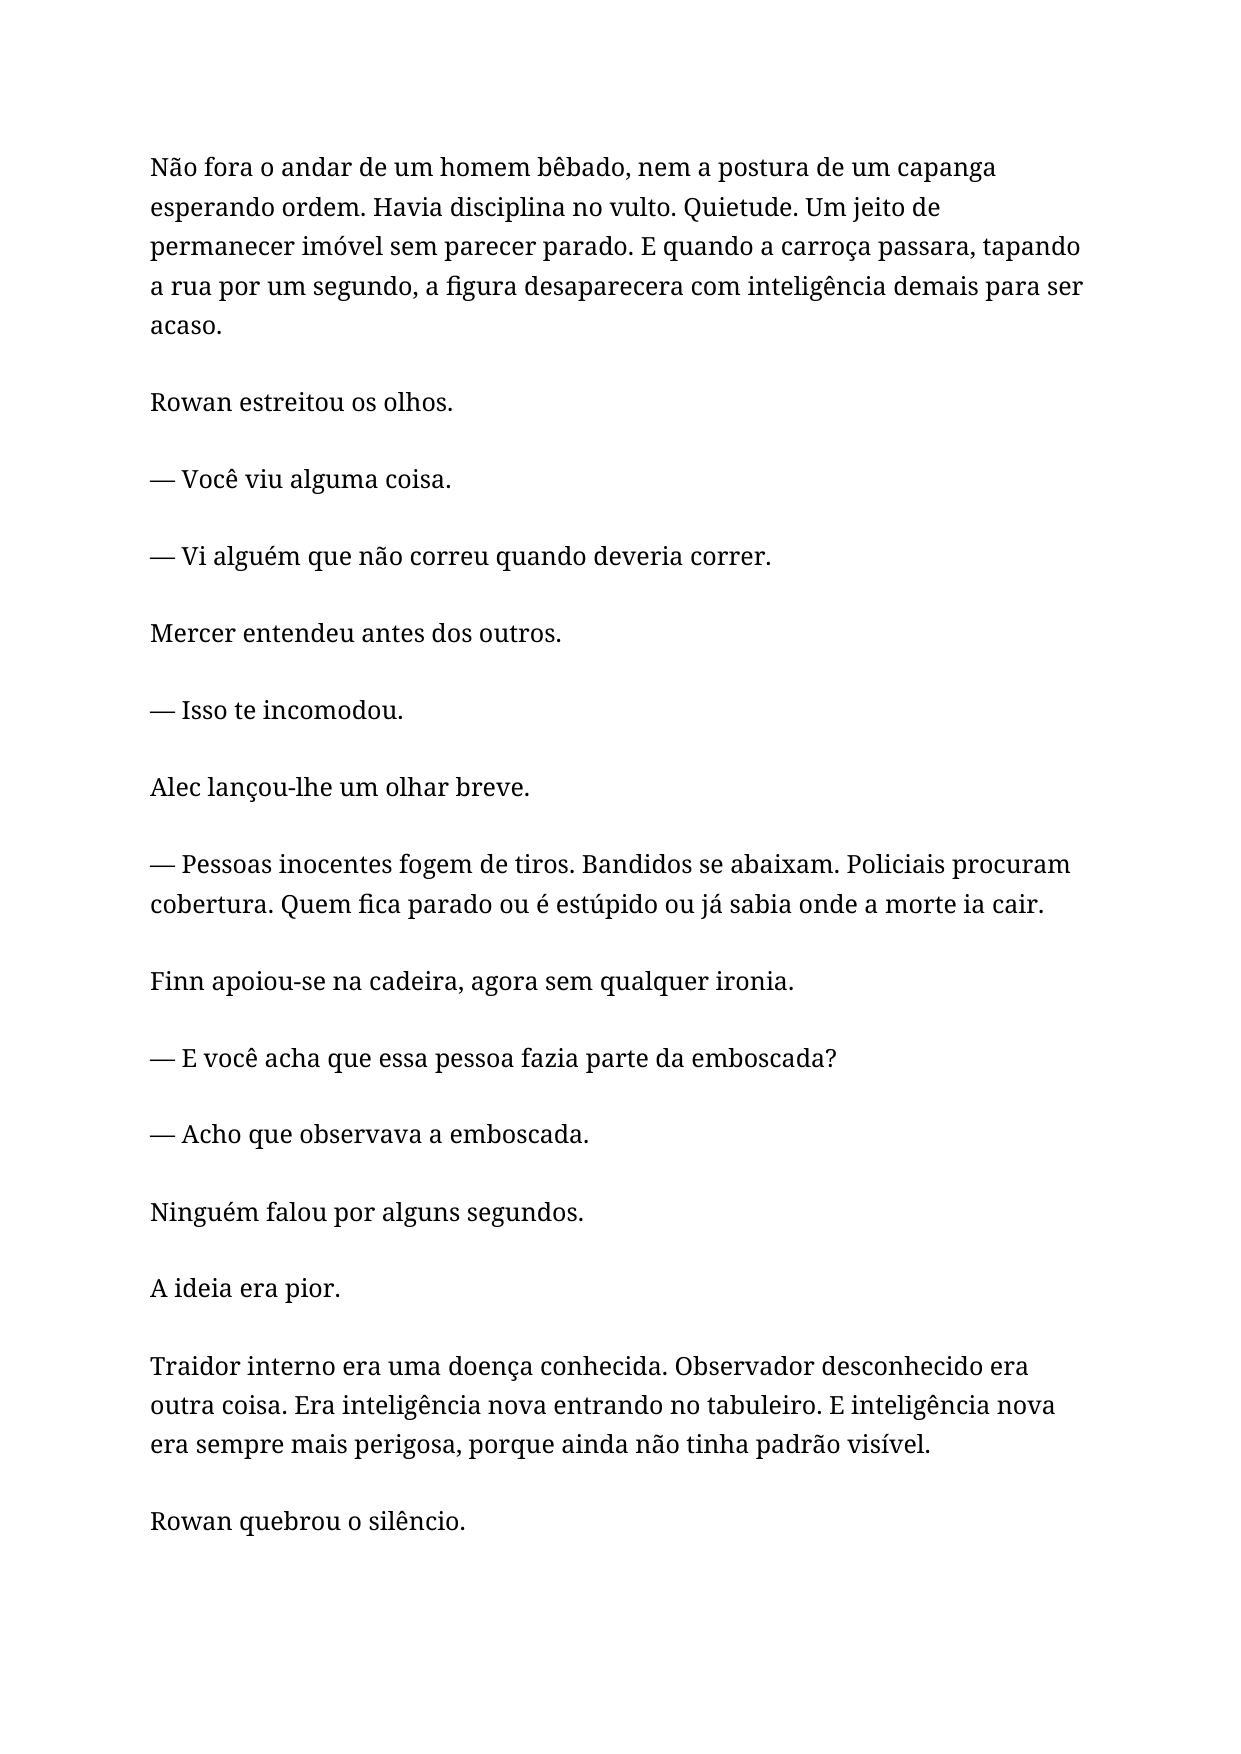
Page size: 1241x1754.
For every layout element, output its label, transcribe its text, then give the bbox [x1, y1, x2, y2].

text Não fora o andar de um homem bêbado, nem a postura de um capanga esperando ordem. Havia disciplina no vulto. Quietude. Um jeito de permanecer imóvel sem parecer parado. E quando a carroça passara, tapando a rua por um segundo, a figura desaparecera com inteligência demais para ser acaso. [150, 150, 1090, 342]
text Rowan estreitou os olhos. [150, 385, 1090, 419]
text — Acho que observava a emboscada. [150, 1117, 1090, 1151]
text Rowan quebrou o silêncio. [150, 1504, 1090, 1538]
text Ninguém falou por alguns segundos. [150, 1194, 1090, 1228]
text — Pessoas inocentes fogem de tiros. Bandidos se abaixam. Policiais procuram cobertura. Quem fica parado ou é estúpido ou já sabia onde a morte ia cair. [150, 847, 1090, 920]
text — Vi alguém que não correu quando deveria correr. [150, 539, 1090, 573]
text — Isso te incomodou. [150, 693, 1090, 727]
text — Você viu alguma coisa. [150, 462, 1090, 496]
text Traidor interno era uma doença conhecida. Observador desconhecido era outra coisa. Era inteligência nova entrando no tabuleiro. E inteligência nova era sempre mais perigosa, porque ainda não tinha padrão visível. [150, 1348, 1090, 1461]
text A ideia era pior. [150, 1271, 1090, 1305]
text Finn apoiou-se na cadeira, agora sem qualquer ironia. [150, 963, 1090, 997]
text — E você acha que essa pessoa fazia parte da emboscada? [150, 1040, 1090, 1074]
text Mercer entendeu antes dos outros. [150, 616, 1090, 650]
text Alec lançou-lhe um olhar breve. [150, 770, 1090, 804]
